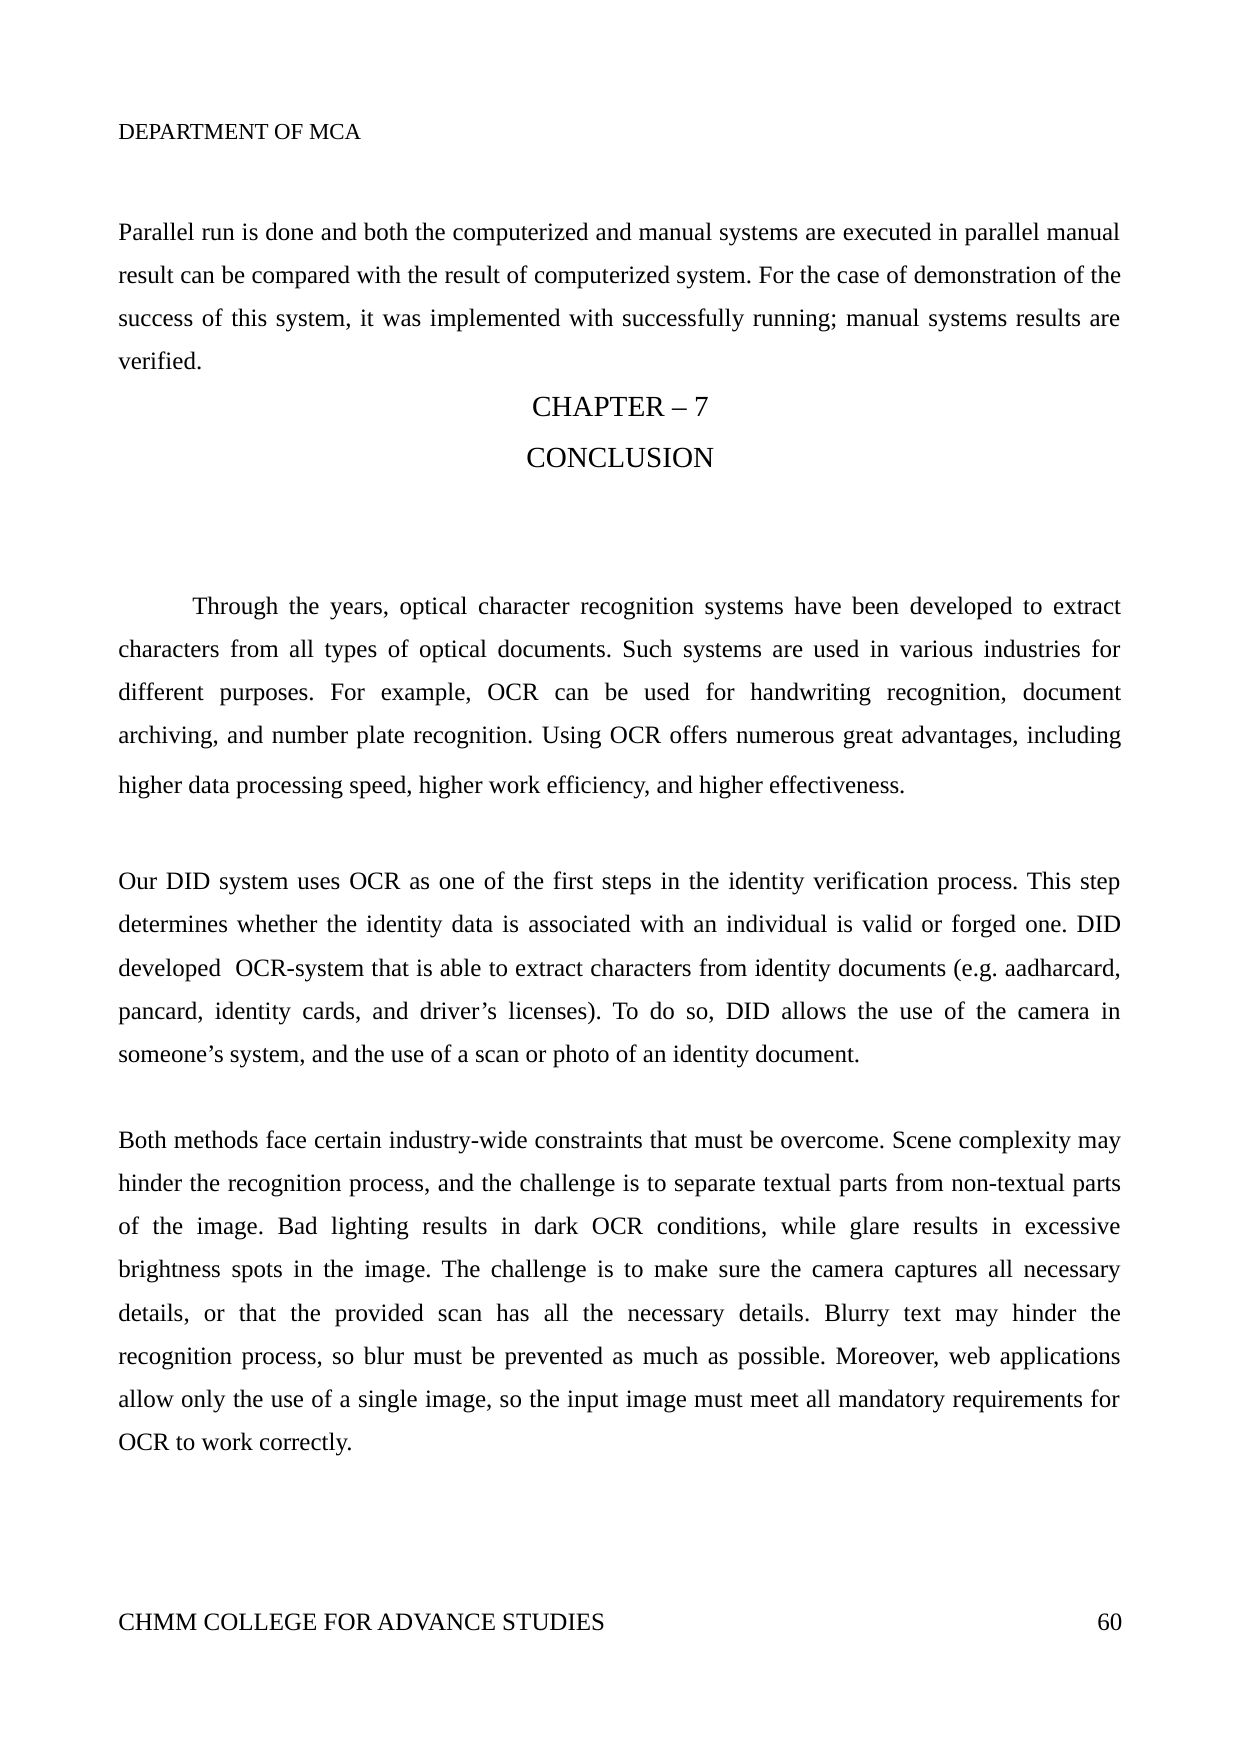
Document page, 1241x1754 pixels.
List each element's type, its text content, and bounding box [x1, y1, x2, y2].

text CHAPTER – 7 [118, 389, 1122, 423]
text Parallel run is done and both the computerized and manual systems are executed in parallel manual result can be compared with the result of computerized system. For the case of demonstration of the success of this system, it was implemented with successfully running; manual systems results are verified. [118, 217, 1122, 375]
text Our DID system uses OCR as one of the first steps in the identity verification process. This step determines whether the identity data is associated with an individual is valid or forged one. DID developed OCR-system that is able to extract characters from identity documents (e.g. aadharcard, pancard, identity cards, and driver’s licenses). To do so, DID allows the use of the camera in someone’s system, and the use of a scan or photo of an identity document. [118, 866, 1122, 1068]
text Through the years, optical character recognition systems have been developed to extract characters from all types of optical documents. Such systems are used in various industries for different purposes. For example, OCR can be used for handwriting recognition, document archiving, and number plate recognition. Using OCR offers numerous great advantages, including higher data processing speed, higher work efficiency, and higher effectiveness. [118, 591, 1122, 799]
text CONCLUSION [118, 440, 1122, 473]
text Both methods face certain industry-wide constraints that must be overcome. Scene complexity may hinder the recognition process, and the challenge is to separate textual parts from non-textual parts of the image. Bad lighting results in dark OCR conditions, while glare results in excessive brightness spots in the image. The challenge is to make sure the camera captures all necessary details, or that the provided scan has all the necessary details. Blurry text may hinder the recognition process, so blur must be prevented as much as possible. Moreover, web applications allow only the use of a single image, so the input image must meet all mandatory requirements for OCR to work correctly. [118, 1125, 1122, 1456]
